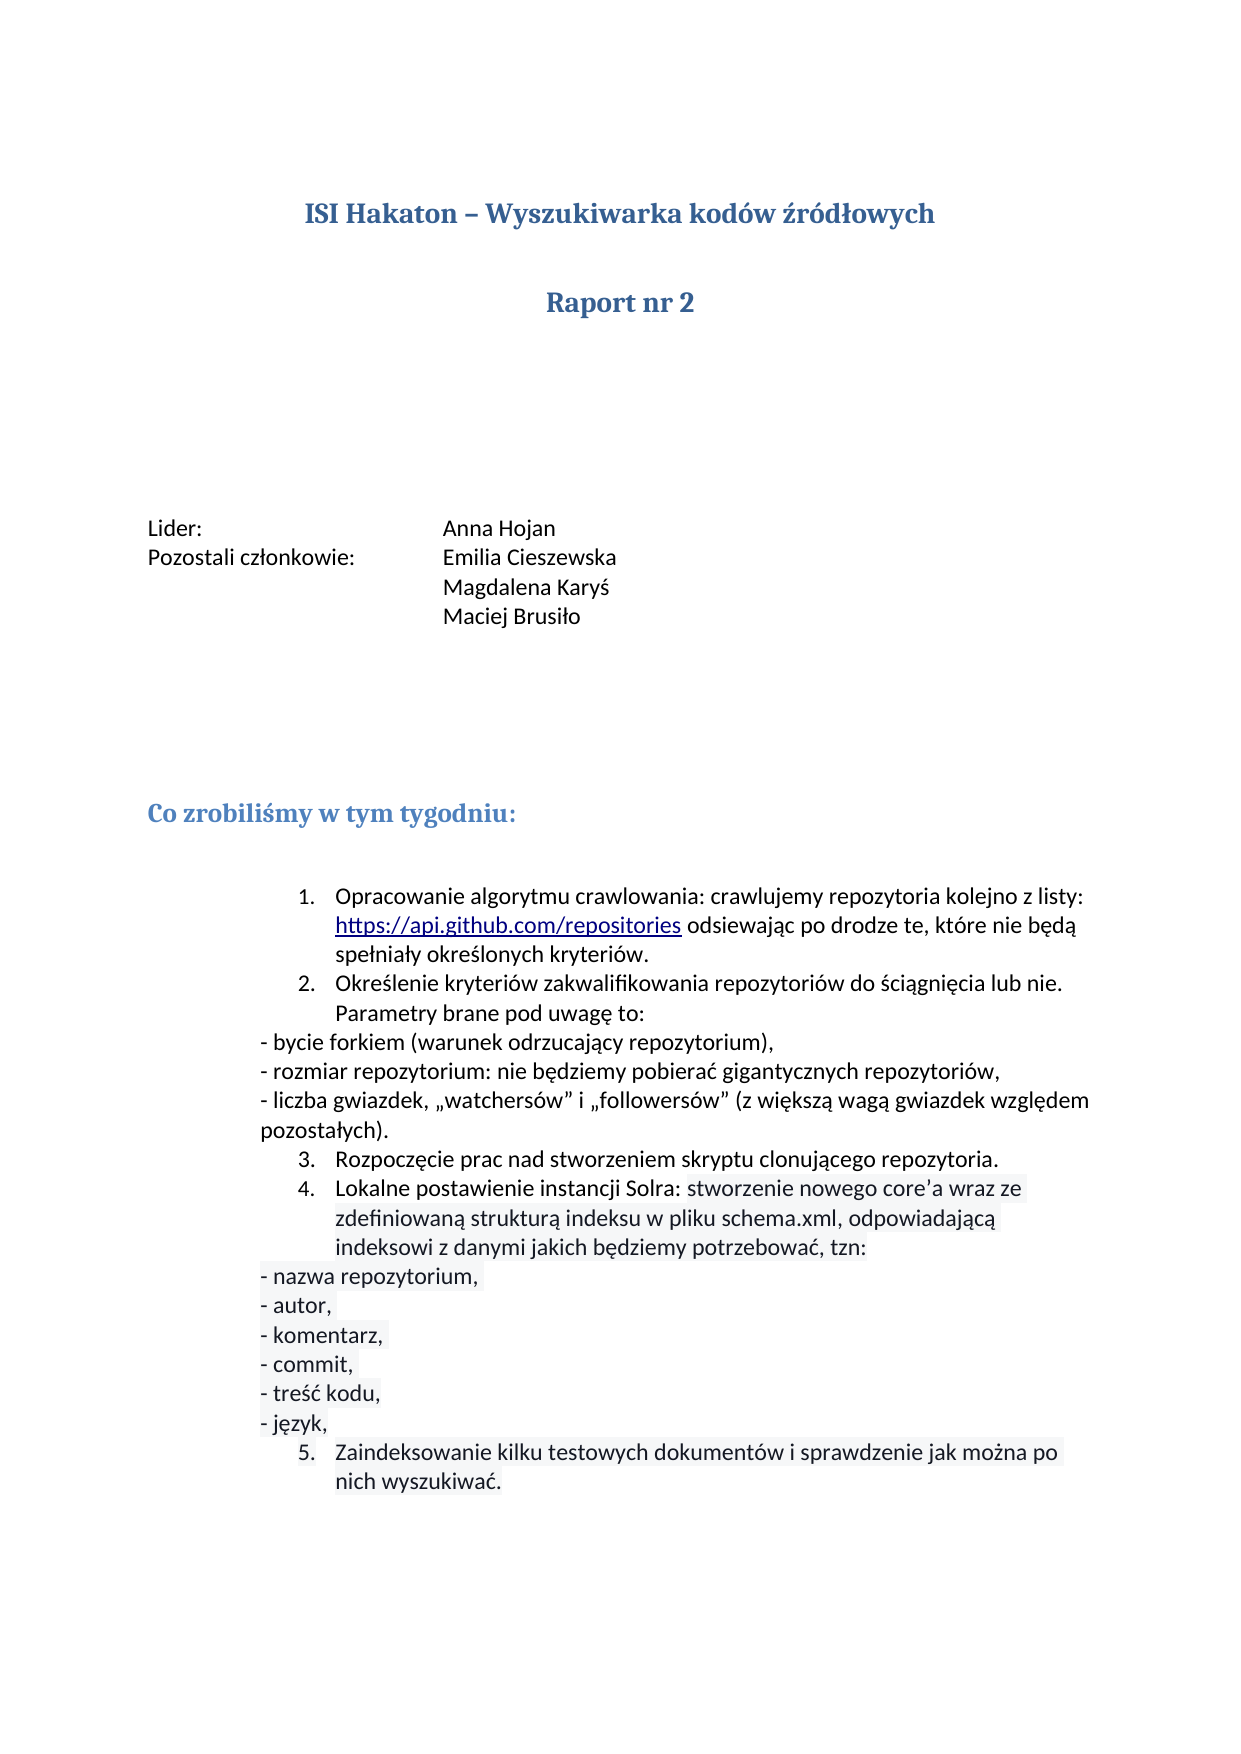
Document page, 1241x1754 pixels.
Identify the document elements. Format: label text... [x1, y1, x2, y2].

list - nazwa repozytorium, [260, 1261, 1093, 1291]
subtitle Raport nr 2 [148, 286, 1093, 320]
list Określenie kryteriów zakwalifikowania repozytoriów do ściągnięcia lub nie. Parametry brane pod uwagę to: [298, 968, 1093, 1027]
list Rozpoczęcie prac nad stworzeniem skryptu clonującego repozytoria. [298, 1144, 1093, 1173]
subtitle ISI Hakaton – Wyszukiwarka kodów źródłowych [148, 198, 1093, 231]
list Lokalne postawienie instancji Solra: stworzenie nowego core’a wraz ze zdefiniowaną strukturą indeksu w pliku schema.xml, odpowiadającą indeksowi z danymi jakich będziemy potrzebować, tzn: [298, 1173, 1093, 1261]
list - rozmiar repozytorium: nie będziemy pobierać gigantycznych repozytoriów, [260, 1056, 1093, 1086]
list Zaindeksowanie kilku testowych dokumentów i sprawdzenie jak można po nich wyszukiwać. [298, 1437, 1093, 1495]
list - autor, [260, 1291, 1093, 1320]
text Lider: Anna Hojan [148, 513, 1093, 542]
list - treść kodu, [260, 1378, 1093, 1408]
text Pozostali członkowie: Emilia Cieszewska [148, 542, 1093, 572]
list - komentarz, [260, 1320, 1093, 1349]
subtitle Co zrobiliśmy w tym tygodniu: [148, 798, 1093, 829]
text Maciej Brusiło [369, 601, 1093, 630]
list - bycie forkiem (warunek odrzucający repozytorium), [260, 1027, 1093, 1056]
text Magdalena Karyś [369, 572, 1093, 601]
list Opracowanie algorytmu crawlowania: crawlujemy repozytoria kolejno z listy: https://api.github.com/repositories odsiewając po drodze te, które nie będą spełniały określonych kryteriów. [298, 881, 1093, 968]
list - liczba gwiazdek, „watchersów” i „followersów” (z większą wagą gwiazdek względem pozostałych). [260, 1086, 1093, 1144]
list - commit, [260, 1349, 1093, 1378]
list - język, [260, 1408, 1093, 1437]
